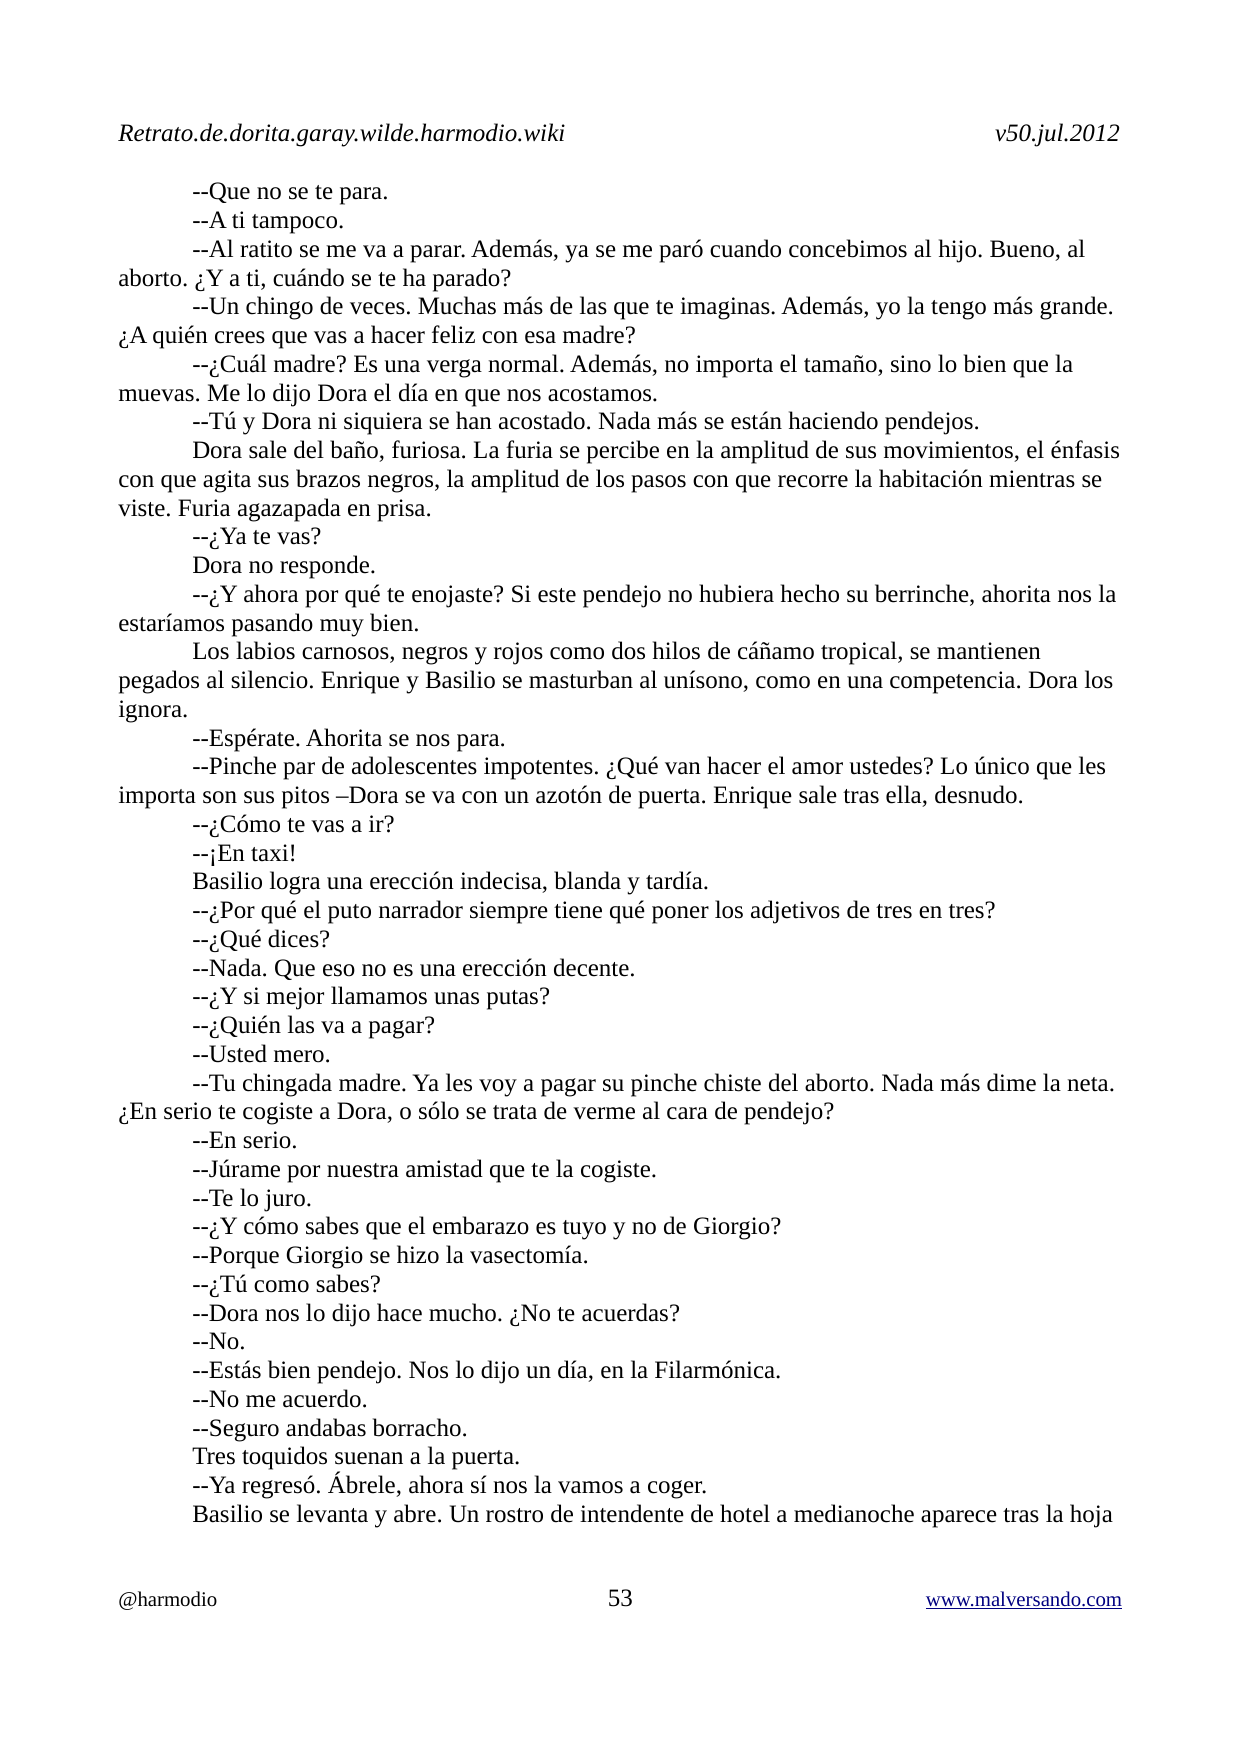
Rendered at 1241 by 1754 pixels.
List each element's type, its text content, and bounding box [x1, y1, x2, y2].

text --Que no se te para. [118, 176, 1122, 205]
text Tres toquidos suenan a la puerta. [118, 1441, 1122, 1470]
text --¿Y si mejor llamamos unas putas? [118, 981, 1122, 1010]
text --¿Por qué el puto narrador siempre tiene qué poner los adjetivos de tres en tres? [118, 895, 1122, 924]
text --No me acuerdo. [118, 1384, 1122, 1413]
text --¿Ya te vas? [118, 521, 1122, 550]
text --Seguro andabas borracho. [118, 1413, 1122, 1441]
text --¿Tú como sabes? [118, 1269, 1122, 1298]
text --Al ratito se me va a parar. Además, ya se me paró cuando concebimos al hijo. Bueno, al aborto. ¿Y a ti, cuándo se te ha parado? [118, 234, 1122, 291]
text --¿Y ahora por qué te enojaste? Si este pendejo no hubiera hecho su berrinche, ahorita nos la estaríamos pasando muy bien. [118, 579, 1122, 636]
text --A ti tampoco. [118, 205, 1122, 234]
text --En serio. [118, 1125, 1122, 1154]
text --¿Cuál madre? Es una verga normal. Además, no importa el tamaño, sino lo bien que la muevas. Me lo dijo Dora el día en que nos acostamos. [118, 349, 1122, 406]
text --¿Quién las va a pagar? [118, 1010, 1122, 1039]
text Dora sale del baño, furiosa. La furia se percibe en la amplitud de sus movimientos, el énfasis con que agita sus brazos negros, la amplitud de los pasos con que recorre la habitación mientras se viste. Furia agazapada en prisa. [118, 435, 1122, 521]
text Basilio logra una erección indecisa, blanda y tardía. [118, 866, 1122, 895]
text Dora no responde. [118, 550, 1122, 579]
text --Estás bien pendejo. Nos lo dijo un día, en la Filarmónica. [118, 1355, 1122, 1384]
text --¿Y cómo sabes que el embarazo es tuyo y no de Giorgio? [118, 1211, 1122, 1240]
text --Tú y Dora ni siquiera se han acostado. Nada más se están haciendo pendejos. [118, 406, 1122, 435]
text --Júrame por nuestra amistad que te la cogiste. [118, 1154, 1122, 1183]
text --Porque Giorgio se hizo la vasectomía. [118, 1240, 1122, 1269]
text --Dora nos lo dijo hace mucho. ¿No te acuerdas? [118, 1298, 1122, 1326]
text Los labios carnosos, negros y rojos como dos hilos de cáñamo tropical, se mantienen pegados al silencio. Enrique y Basilio se masturban al unísono, como en una competencia. Dora los ignora. [118, 636, 1122, 723]
text Basilio se levanta y abre. Un rostro de intendente de hotel a medianoche aparece tras la hoja [118, 1499, 1122, 1528]
text --Nada. Que eso no es una erección decente. [118, 953, 1122, 981]
text --Ya regresó. Ábrele, ahora sí nos la vamos a coger. [118, 1470, 1122, 1499]
text --¿Qué dices? [118, 924, 1122, 953]
text --Te lo juro. [118, 1183, 1122, 1211]
text --Tu chingada madre. Ya les voy a pagar su pinche chiste del aborto. Nada más dime la neta. ¿En serio te cogiste a Dora, o sólo se trata de verme al cara de pendejo? [118, 1068, 1122, 1125]
text --¡En taxi! [118, 838, 1122, 866]
text --¿Cómo te vas a ir? [118, 809, 1122, 838]
text --Espérate. Ahorita se nos para. [118, 723, 1122, 751]
text --Usted mero. [118, 1039, 1122, 1068]
text --Un chingo de veces. Muchas más de las que te imaginas. Además, yo la tengo más grande. ¿A quién crees que vas a hacer feliz con esa madre? [118, 291, 1122, 349]
text --Pinche par de adolescentes impotentes. ¿Qué van hacer el amor ustedes? Lo único que les importa son sus pitos –Dora se va con un azotón de puerta. Enrique sale tras ella, desnudo. [118, 751, 1122, 809]
text --No. [118, 1326, 1122, 1355]
